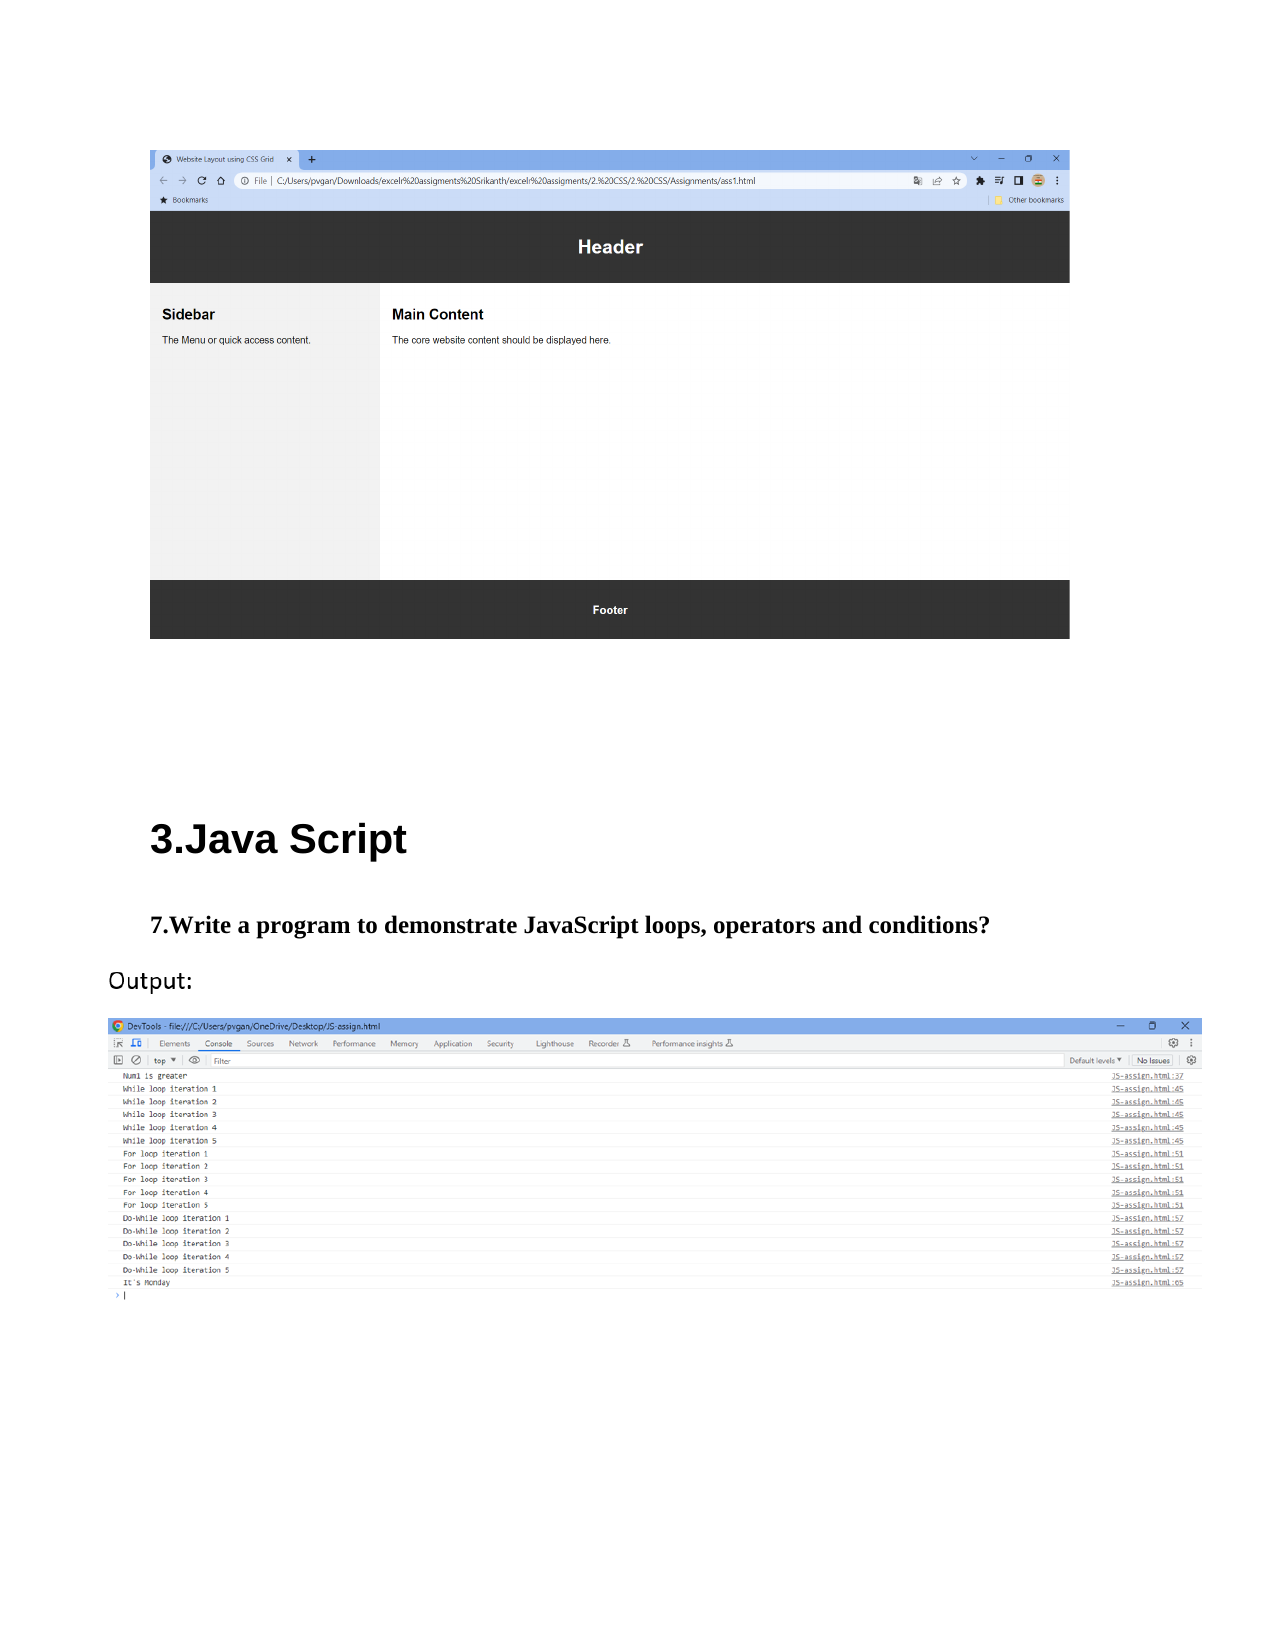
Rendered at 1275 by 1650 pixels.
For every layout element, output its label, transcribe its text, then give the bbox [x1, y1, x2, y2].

text 3.Java Script [150, 814, 1125, 862]
text 7.Write a program to demonstrate JavaScript loops, operators and conditions? [150, 910, 1125, 939]
